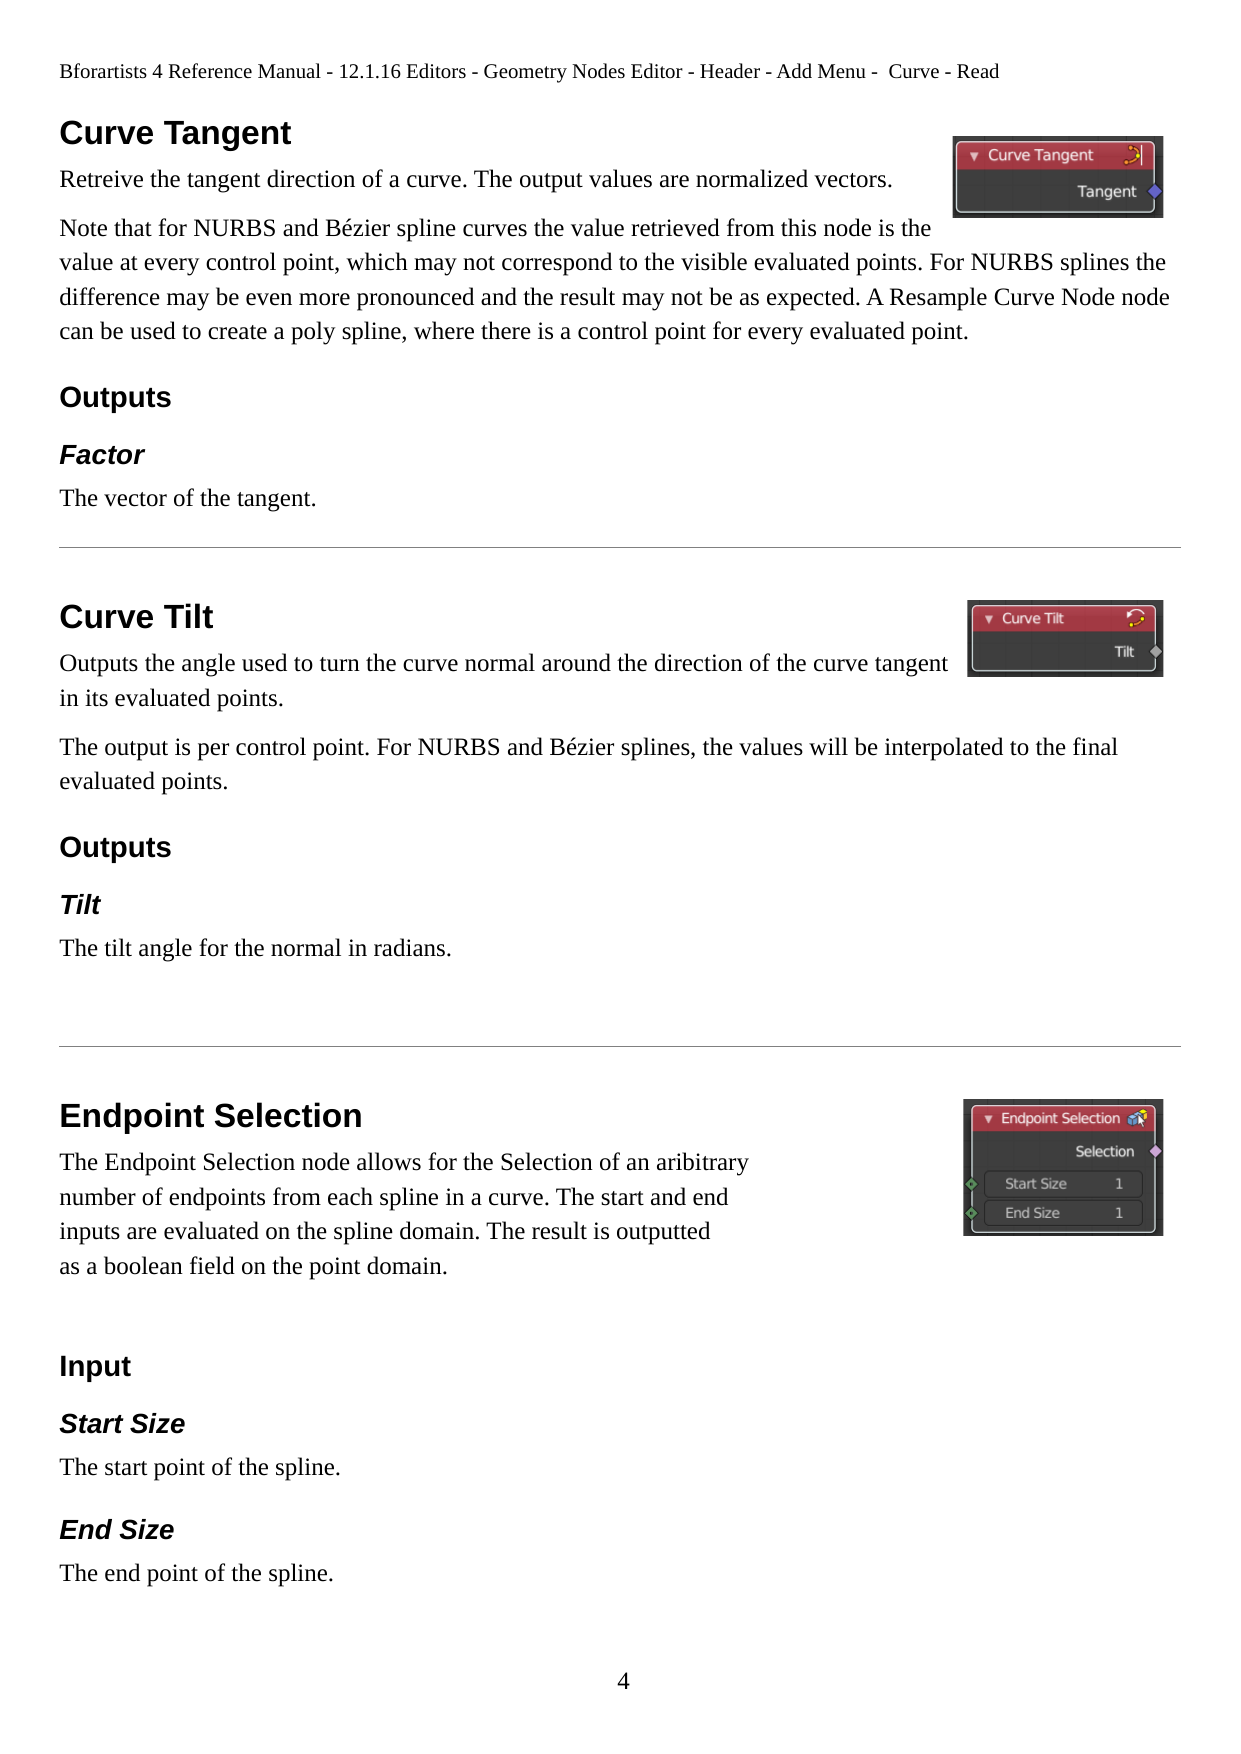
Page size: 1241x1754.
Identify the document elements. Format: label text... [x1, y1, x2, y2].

subtitle Curve Tangent [59, 113, 1181, 151]
picture [952, 136, 1164, 218]
picture [963, 1099, 1164, 1236]
subtitle Endpoint Selection [59, 1096, 1181, 1135]
subtitle Outputs [59, 830, 1181, 864]
subtitle Outputs [59, 380, 1181, 414]
text Retreive the tangent direction of a curve. The output values are normalized vectors. [59, 164, 952, 192]
subtitle End Size [59, 1513, 1181, 1545]
text The start point of the spline. [59, 1452, 1181, 1481]
text The output is per control point. For NURBS and Bézier splines, the values will be interpolated to the final evaluated points. [59, 732, 1181, 795]
text The tilt angle for the normal in radians. [59, 933, 1181, 962]
subtitle Input [59, 1349, 1181, 1383]
subtitle Tilt [59, 889, 1181, 921]
text The vector of the tangent. [59, 483, 1181, 512]
subtitle Curve Tilt [59, 597, 1181, 636]
subtitle Start Size [59, 1408, 1181, 1439]
picture [967, 600, 1164, 677]
subtitle Factor [59, 439, 1181, 471]
text The Endpoint Selection node allows for the Selection of an aribitrary number of endpoints from each spline in a curve. The start and end inputs are evaluated on the spline domain. The result is outputted as a boolean field on the point domain. [59, 1147, 1181, 1314]
text The end point of the spline. [59, 1558, 1181, 1587]
text Outputs the angle used to turn the curve normal around the direction of the curve tangent in its evaluated points. [59, 648, 1181, 711]
text Note that for NURBS and Bézier spline curves the value retrieved from this node is the value at every control point, which may not correspond to the visible evaluated points. For NURBS splines the difference may be even more pronounced and the result may not be as expected. A Resample Curve Node node can be used to create a poly spline, where there is a control point for every evaluated point. [59, 213, 1181, 345]
